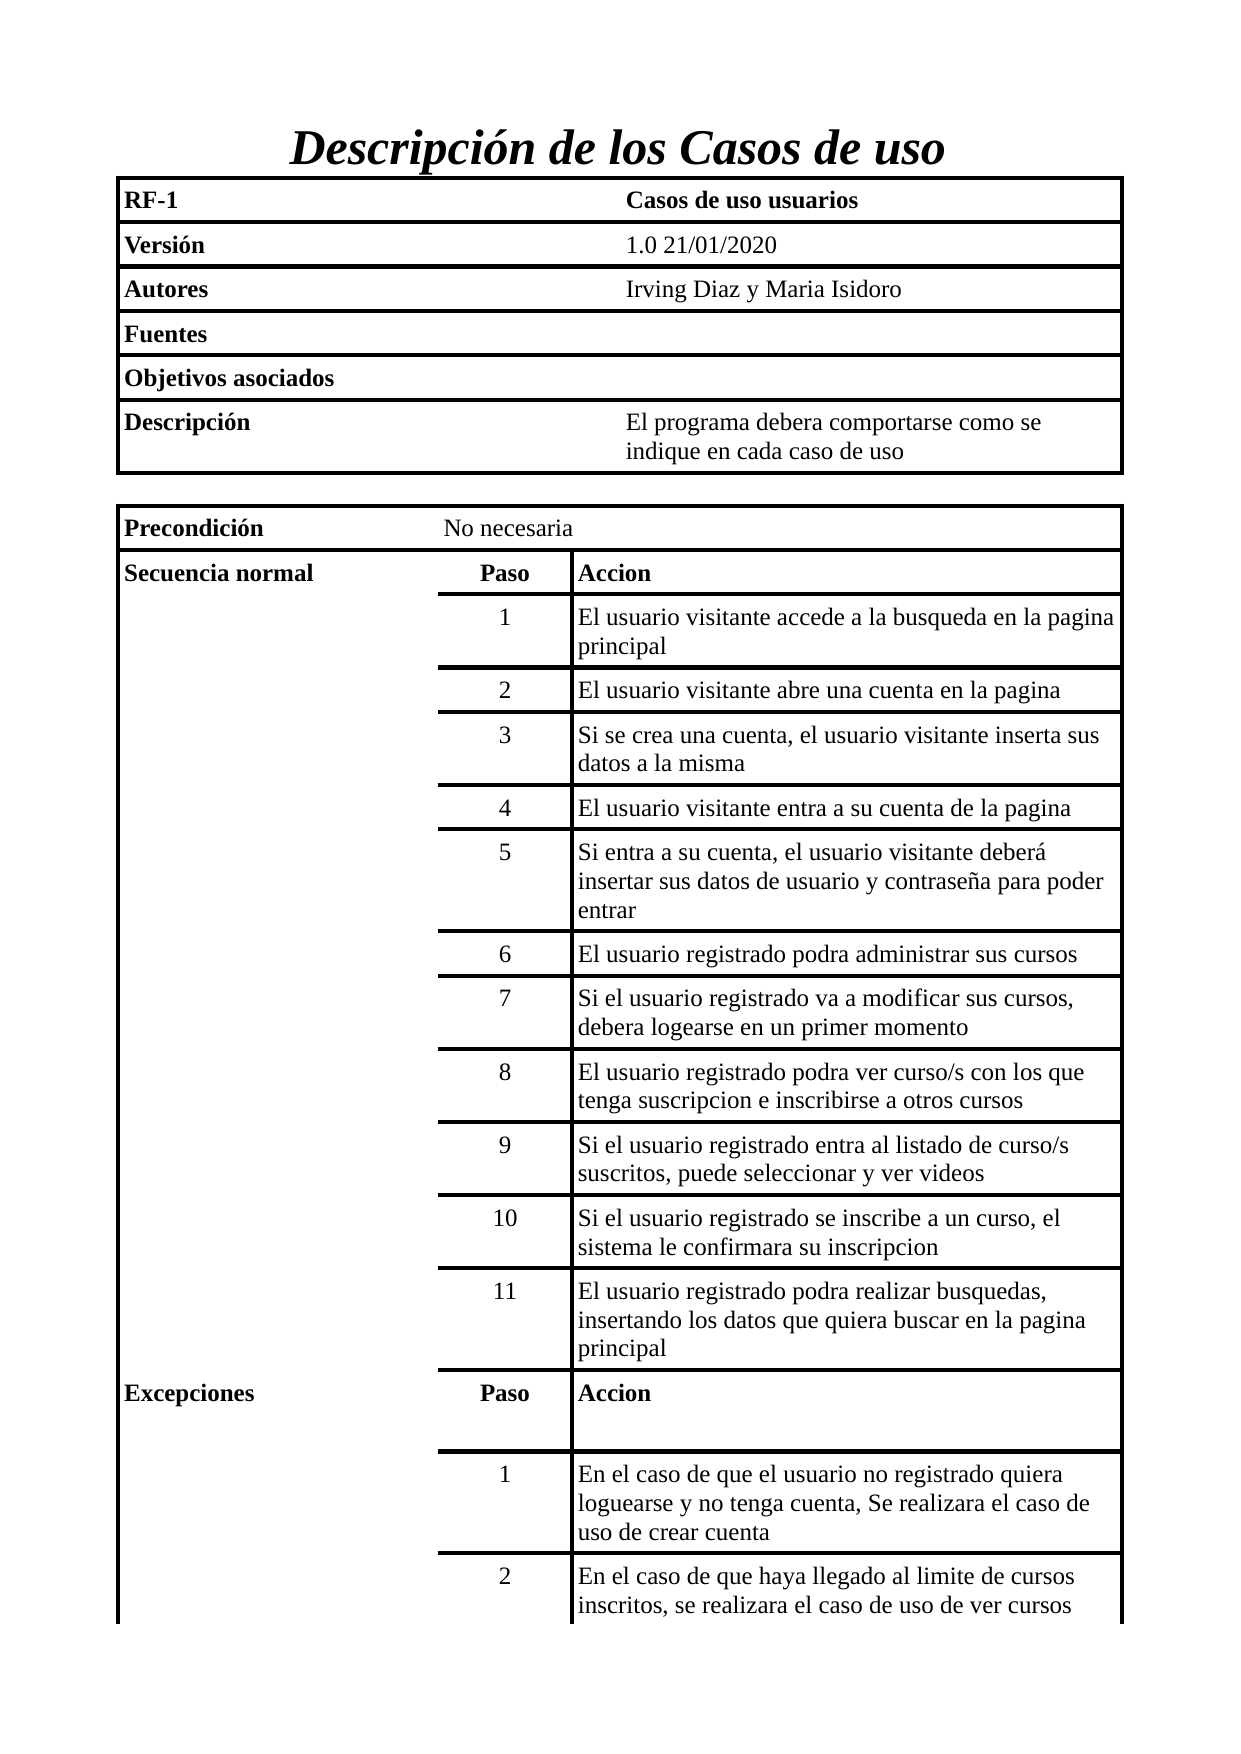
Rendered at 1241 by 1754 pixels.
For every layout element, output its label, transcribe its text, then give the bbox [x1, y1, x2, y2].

table_cell 8 [438, 1051, 570, 1120]
table_cell [120, 929, 437, 973]
table_cell Autores [120, 269, 620, 309]
table_cell 7 [438, 978, 570, 1047]
table_header Precondición [120, 508, 437, 548]
table_cell Descripción [120, 402, 620, 471]
text Descripción de los Casos de uso [118, 118, 1122, 176]
table_cell Versión [120, 224, 620, 264]
table_cell Si entra a su cuenta, el usuario visitante deberá insertar sus datos de usuario y contraseña para poder entrar [574, 831, 1120, 929]
table_cell En el caso de que el usuario no registrado quiera loguearse y no tenga cuenta, Se realizara el caso de uso de crear cuenta [574, 1454, 1120, 1551]
table_cell 10 [438, 1197, 570, 1266]
table_cell El usuario visitante abre una cuenta en la pagina [574, 670, 1120, 710]
table_cell 5 [438, 831, 570, 929]
table_cell Si se crea una cuenta, el usuario visitante inserta sus datos a la misma [574, 714, 1120, 783]
table_cell Paso [438, 552, 570, 592]
table_cell [120, 783, 437, 827]
table_cell 2 [438, 670, 570, 710]
table_cell [620, 357, 1120, 397]
table_cell Secuencia normal [120, 552, 437, 592]
table_cell Fuentes [120, 313, 620, 353]
table_cell [120, 592, 437, 665]
table_cell El usuario visitante entra a su cuenta de la pagina [574, 787, 1120, 827]
table_cell Irving Diaz y Maria Isidoro [620, 269, 1120, 309]
table_header Casos de uso usuarios [620, 180, 1120, 220]
table_cell Si el usuario registrado va a modificar sus cursos, debera logearse en un primer momento [574, 978, 1120, 1047]
table_cell [120, 710, 437, 783]
table_cell [120, 827, 437, 929]
table_cell [120, 1449, 437, 1551]
table_cell En el caso de que haya llegado al limite de cursos inscritos, se realizara el caso de uso de ver cursos [574, 1555, 1120, 1624]
table_cell Accion [574, 552, 1120, 592]
table_cell 6 [438, 933, 570, 973]
table_cell Si el usuario registrado se inscribe a un curso, el sistema le confirmara su inscripcion [574, 1197, 1120, 1266]
table_cell [120, 1047, 437, 1120]
table_cell 1 [438, 596, 570, 665]
table_cell 9 [438, 1124, 570, 1193]
table_cell [120, 1120, 437, 1193]
table_cell [120, 1551, 437, 1624]
table_cell 2 [438, 1555, 570, 1624]
table_cell El programa debera comportarse como se indique en cada caso de uso [620, 402, 1120, 471]
table_cell [120, 1193, 437, 1266]
table_cell El usuario registrado podra administrar sus cursos [574, 933, 1120, 973]
table_cell 1 [438, 1454, 570, 1551]
table_cell Accion [574, 1372, 1120, 1449]
table_cell El usuario registrado podra realizar busquedas, insertando los datos que quiera buscar en la pagina principal [574, 1270, 1120, 1368]
table_cell Excepciones [120, 1368, 437, 1449]
table_cell 11 [438, 1270, 570, 1368]
table_cell 1.0 21/01/2020 [620, 224, 1120, 264]
table_cell [120, 1266, 437, 1368]
table_cell [120, 665, 437, 710]
table_cell Paso [438, 1372, 570, 1449]
table_header RF-1 [120, 180, 620, 220]
table_cell Si el usuario registrado entra al listado de curso/s suscritos, puede seleccionar y ver videos [574, 1124, 1120, 1193]
table_cell [620, 313, 1120, 353]
table_cell [120, 974, 437, 1047]
table_cell El usuario registrado podra ver curso/s con los que tenga suscripcion e inscribirse a otros cursos [574, 1051, 1120, 1120]
table_cell El usuario visitante accede a la busqueda en la pagina principal [574, 596, 1120, 665]
table_cell 4 [438, 787, 570, 827]
table_cell 3 [438, 714, 570, 783]
table_header No necesaria [438, 508, 1120, 548]
table_cell Objetivos asociados [120, 357, 620, 397]
